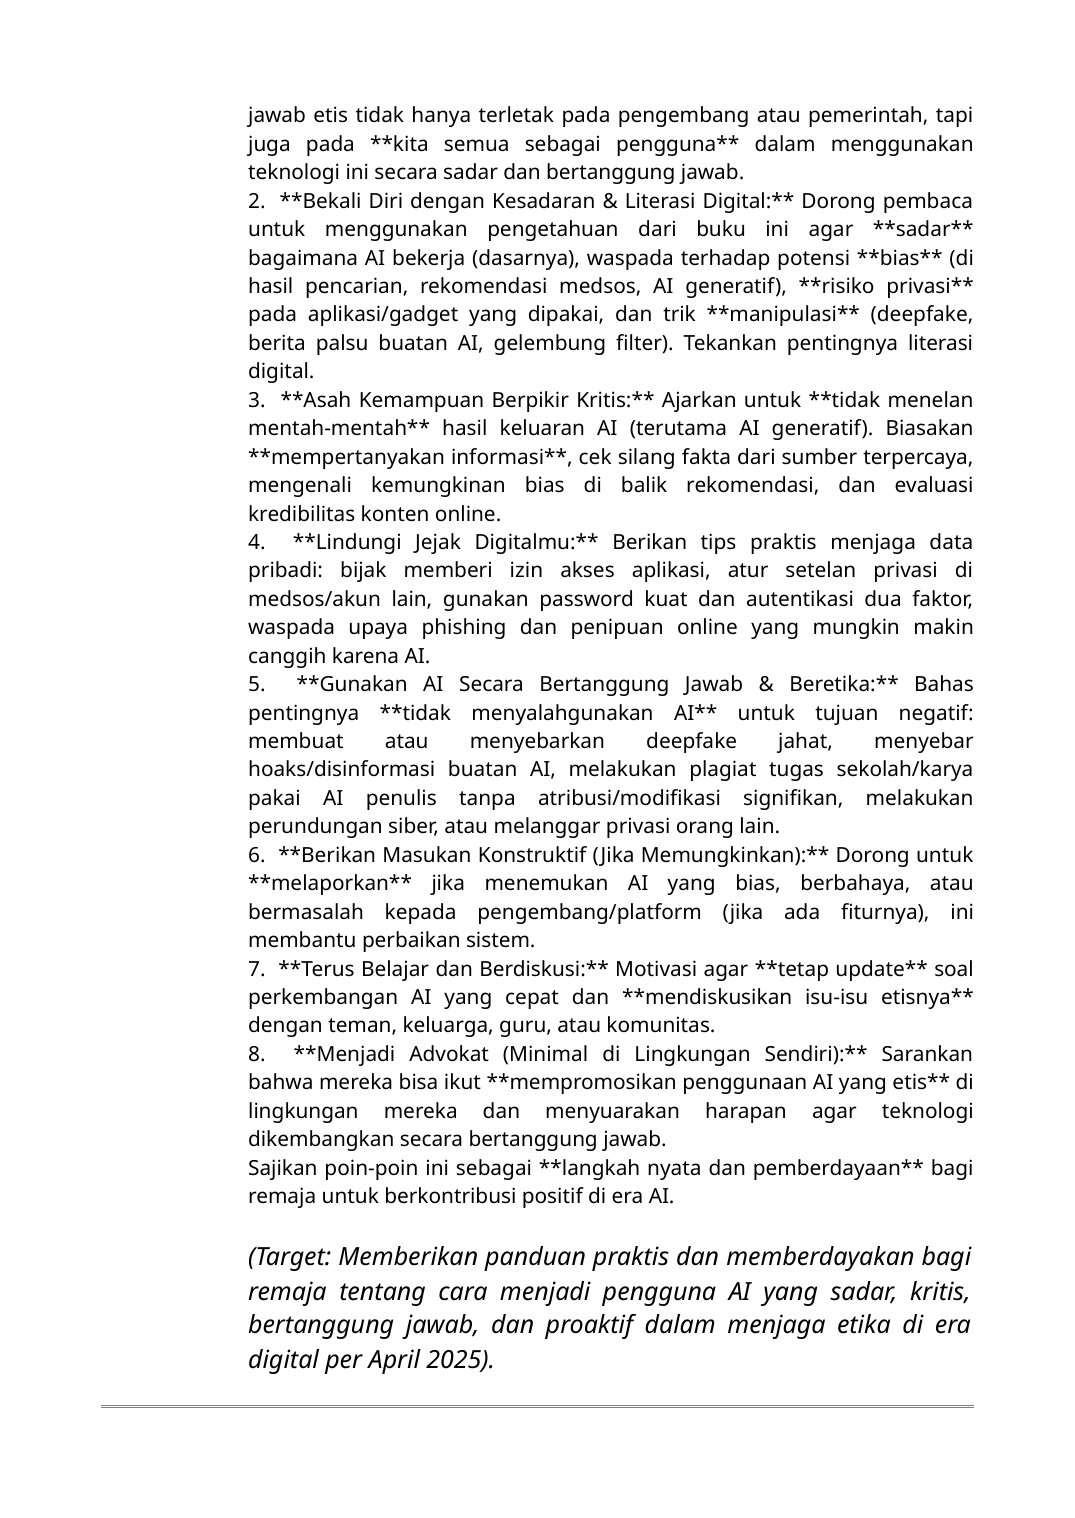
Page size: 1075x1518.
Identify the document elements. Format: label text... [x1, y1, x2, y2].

list 5. **Gunakan AI Secara Bertanggung Jawab & Beretika:** Bahas pentingnya **tidak menyalahgunakan AI** untuk tujuan negatif: membuat atau menyebarkan deepfake jahat, menyebar hoaks/disinformasi buatan AI, melakukan plagiat tugas sekolah/karya pakai AI penulis tanpa atribusi/modifikasi signifikan, melakukan perundungan siber, atau melanggar privasi orang lain. [218, 669, 974, 840]
list 4. **Lindungi Jejak Digitalmu:** Berikan tips praktis menjaga data pribadi: bijak memberi izin akses aplikasi, atur setelan privasi di medsos/akun lain, gunakan password kuat dan autentikasi dua faktor, waspada upaya phishing dan penipuan online yang mungkin makin canggih karena AI. [218, 527, 974, 669]
list 7. **Terus Belajar dan Berdiskusi:** Motivasi agar **tetap update** soal perkembangan AI yang cepat dan **mendiskusikan isu-isu etisnya** dengan teman, keluarga, guru, atau komunitas. [218, 954, 974, 1039]
list Sajikan poin-poin ini sebagai **langkah nyata dan pemberdayaan** bagi remaja untuk berkontribusi positif di era AI. [218, 1153, 974, 1209]
list 8. **Menjadi Advokat (Minimal di Lingkungan Sendiri):** Sarankan bahwa mereka bisa ikut **mempromosikan penggunaan AI yang etis** di lingkungan mereka dan menyuarakan harapan agar teknologi dikembangkan secara bertanggung jawab. [218, 1039, 974, 1153]
list 2. **Bekali Diri dengan Kesadaran & Literasi Digital:** Dorong pembaca untuk menggunakan pengetahuan dari buku ini agar **sadar** bagaimana AI bekerja (dasarnya), waspada terhadap potensi **bias** (di hasil pencarian, rekomendasi medsos, AI generatif), **risiko privasi** pada aplikasi/gadget yang dipakai, dan trik **manipulasi** (deepfake, berita palsu buatan AI, gelembung filter). Tekankan pentingnya literasi digital. [218, 186, 974, 385]
list (Target: Memberikan panduan praktis dan memberdayakan bagi remaja tentang cara menjadi pengguna AI yang sadar, kritis, bertanggung jawab, dan proaktif dalam menjaga etika di era digital per April 2025). [218, 1239, 974, 1375]
list 6. **Berikan Masukan Konstruktif (Jika Memungkinkan):** Dorong untuk **melaporkan** jika menemukan AI yang bias, berbahaya, atau bermasalah kepada pengembang/platform (jika ada fiturnya), ini membantu perbaikan sistem. [218, 840, 974, 954]
list 3. **Asah Kemampuan Berpikir Kritis:** Ajarkan untuk **tidak menelan mentah-mentah** hasil keluaran AI (terutama AI generatif). Biasakan **mempertanyakan informasi**, cek silang fakta dari sumber terpercaya, mengenali kemungkinan bias di balik rekomendasi, dan evaluasi kredibilitas konten online. [218, 385, 974, 527]
list jawab etis tidak hanya terletak pada pengembang atau pemerintah, tapi juga pada **kita semua sebagai pengguna** dalam menggunakan teknologi ini secara sadar dan bertanggung jawab. [218, 101, 974, 186]
